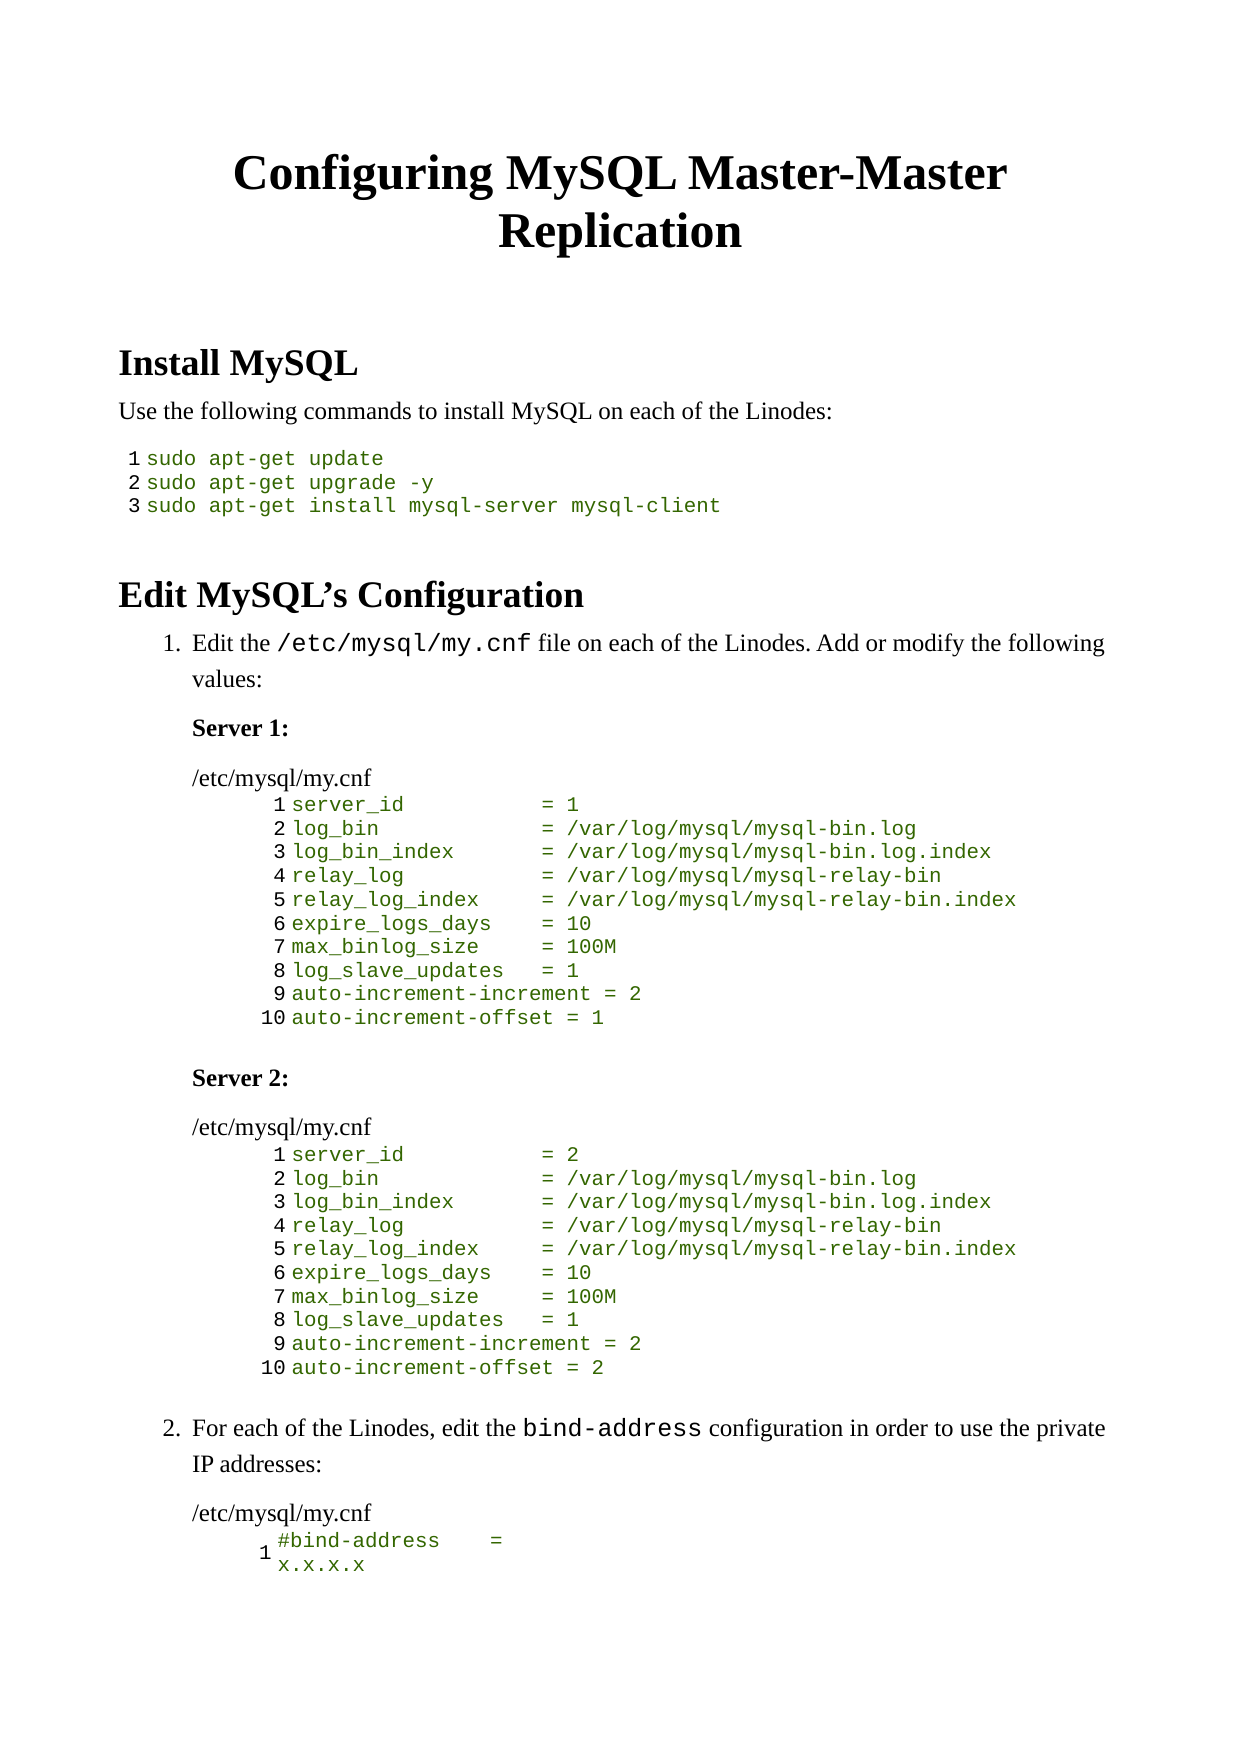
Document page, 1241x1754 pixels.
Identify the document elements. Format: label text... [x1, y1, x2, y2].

list Server 1: [162, 713, 1122, 742]
table_header 1 [251, 1527, 274, 1610]
subtitle /etc/mysql/my.cnf [162, 1498, 1122, 1527]
table_header server_id = 1 log_bin = /var/log/mysql/mysql-bin.log log_bin_index = /var/log/mysql/mysql-bin.log.index relay_log = /var/log/mysql/mysql-relay-bin relay_log_index = /var/log/mysql/mysql-relay-bin.index expire_logs_days = 10 max_binlog_size = 100M log_slave_updates = 1 auto-increment-increment = 2 auto-increment-offset = 1 [289, 791, 1029, 1063]
table_header server_id = 2 log_bin = /var/log/mysql/mysql-bin.log log_bin_index = /var/log/mysql/mysql-bin.log.index relay_log = /var/log/mysql/mysql-relay-bin relay_log_index = /var/log/mysql/mysql-relay-bin.index expire_logs_days = 10 max_binlog_size = 100M log_slave_updates = 1 auto-increment-increment = 2 auto-increment-offset = 2 [289, 1141, 1029, 1413]
subtitle /etc/mysql/my.cnf [162, 763, 1122, 791]
list For each of the Linodes, edit the bind-address configuration in order to use the private IP addresses: [162, 1413, 1122, 1478]
table_header 1 2 3 4 5 6 7 8 9 10 [251, 791, 288, 1063]
list Server 2: [162, 1063, 1122, 1092]
subtitle Edit MySQL’s Configuration [118, 572, 1122, 615]
table_header 1 2 3 [118, 445, 143, 551]
table_header sudo apt-get update sudo apt-get upgrade -y sudo apt-get install mysql-server mysql-client [143, 445, 734, 551]
subtitle Install MySQL [118, 341, 1122, 384]
text Use the following commands to install MySQL on each of the Linodes: [118, 396, 1122, 425]
table_header #bind-address = x.x.x.x [274, 1527, 604, 1610]
subtitle Configuring MySQL Master-Master Replication [118, 143, 1122, 258]
table_header 1 2 3 4 5 6 7 8 9 10 [251, 1141, 288, 1413]
subtitle /etc/mysql/my.cnf [162, 1112, 1122, 1141]
list Edit the /etc/mysql/my.cnf file on each of the Linodes. Add or modify the following values: [162, 628, 1122, 693]
